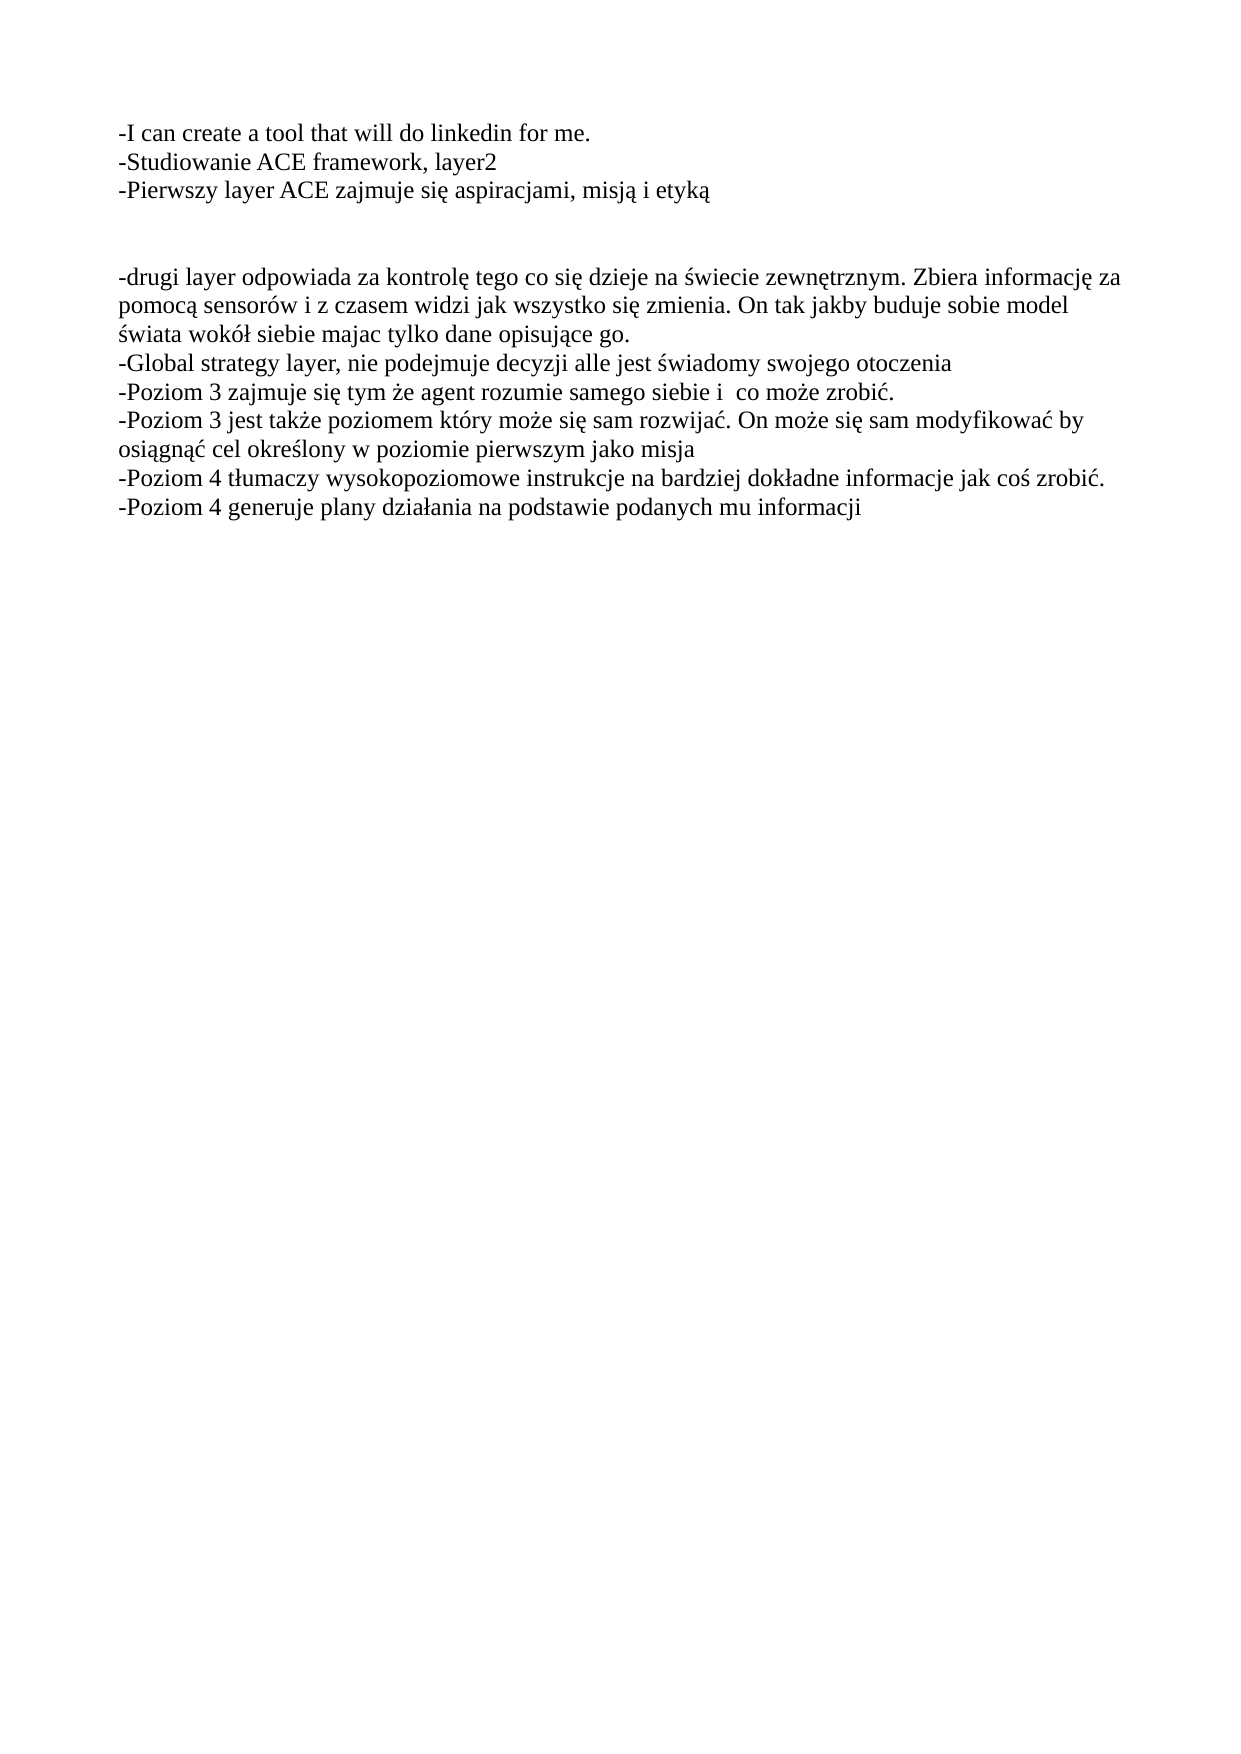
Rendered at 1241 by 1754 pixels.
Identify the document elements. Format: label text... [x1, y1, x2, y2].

text -Global strategy layer, nie podejmuje decyzji alle jest świadomy swojego otoczenia [118, 348, 1122, 377]
text -Studiowanie ACE framework, layer2 -Pierwszy layer ACE zajmuje się aspiracjami, misją i etyką [118, 147, 1122, 204]
text -Poziom 3 jest także poziomem który może się sam rozwijać. On może się sam modyfikować by osiągnąć cel określony w poziomie pierwszym jako misja [118, 406, 1122, 463]
text -I can create a tool that will do linkedin for me. [118, 118, 1122, 147]
text -drugi layer odpowiada za kontrolę tego co się dzieje na świecie zewnętrznym. Zbiera informację za pomocą sensorów i z czasem widzi jak wszystko się zmienia. On tak jakby buduje sobie model świata wokół siebie majac tylko dane opisujące go. [118, 262, 1122, 348]
text -Poziom 4 generuje plany działania na podstawie podanych mu informacji [118, 492, 1122, 521]
text -Poziom 4 tłumaczy wysokopoziomowe instrukcje na bardziej dokładne informacje jak coś zrobić. [118, 463, 1122, 492]
text -Poziom 3 zajmuje się tym że agent rozumie samego siebie i co może zrobić. [118, 377, 1122, 406]
